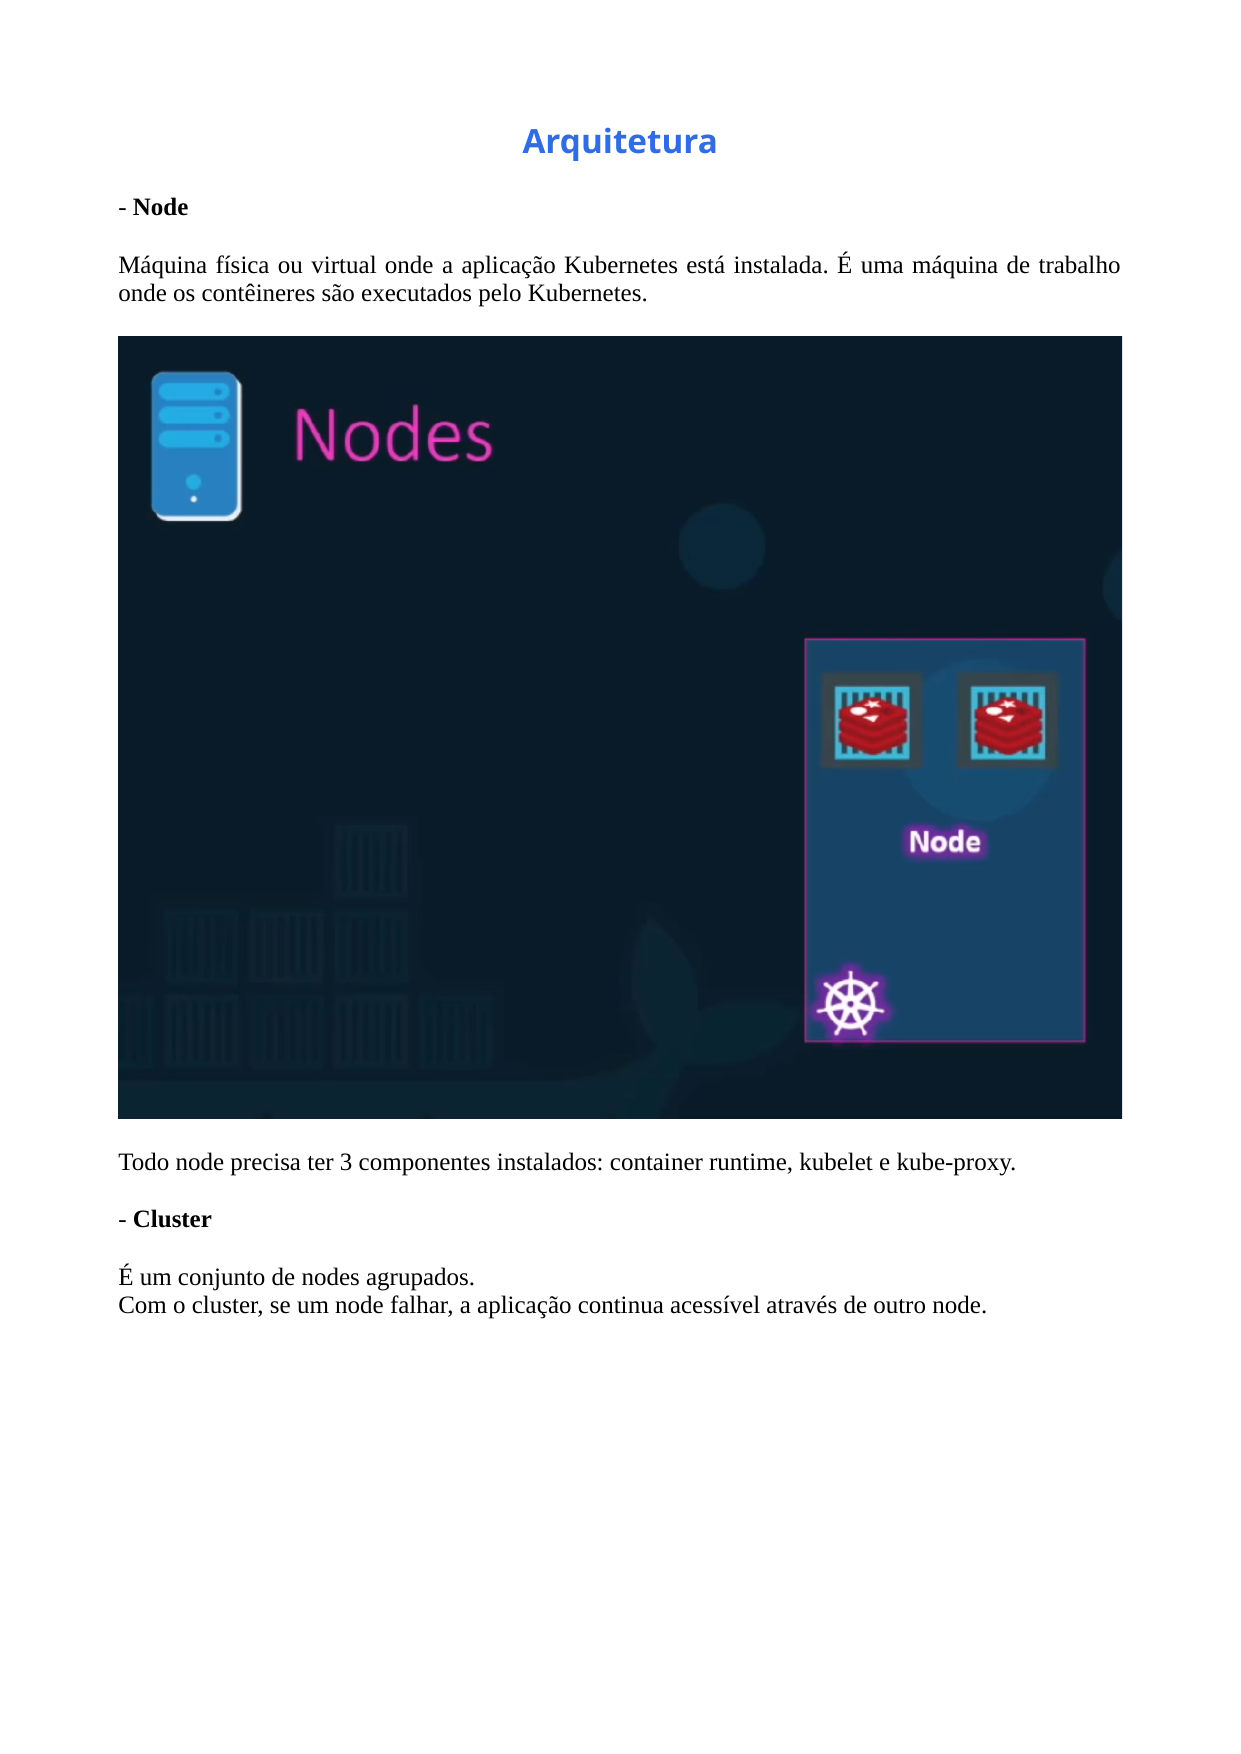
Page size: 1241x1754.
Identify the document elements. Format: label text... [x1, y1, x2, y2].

text Máquina física ou virtual onde a aplicação Kubernetes está instalada. É uma máquina de trabalho onde os contêineres são executados pelo Kubernetes. [118, 250, 1122, 307]
picture [118, 336, 1123, 1119]
text Arquitetura [118, 118, 1122, 163]
text - Cluster [118, 1204, 1122, 1233]
text - Node [118, 192, 1122, 221]
text Todo node precisa ter 3 componentes instalados: container runtime, kubelet e kube-proxy. [118, 1147, 1122, 1176]
text É um conjunto de nodes agrupados. [118, 1262, 1122, 1291]
text Com o cluster, se um node falhar, a aplicação continua acessível através de outro node. [118, 1291, 1122, 1319]
